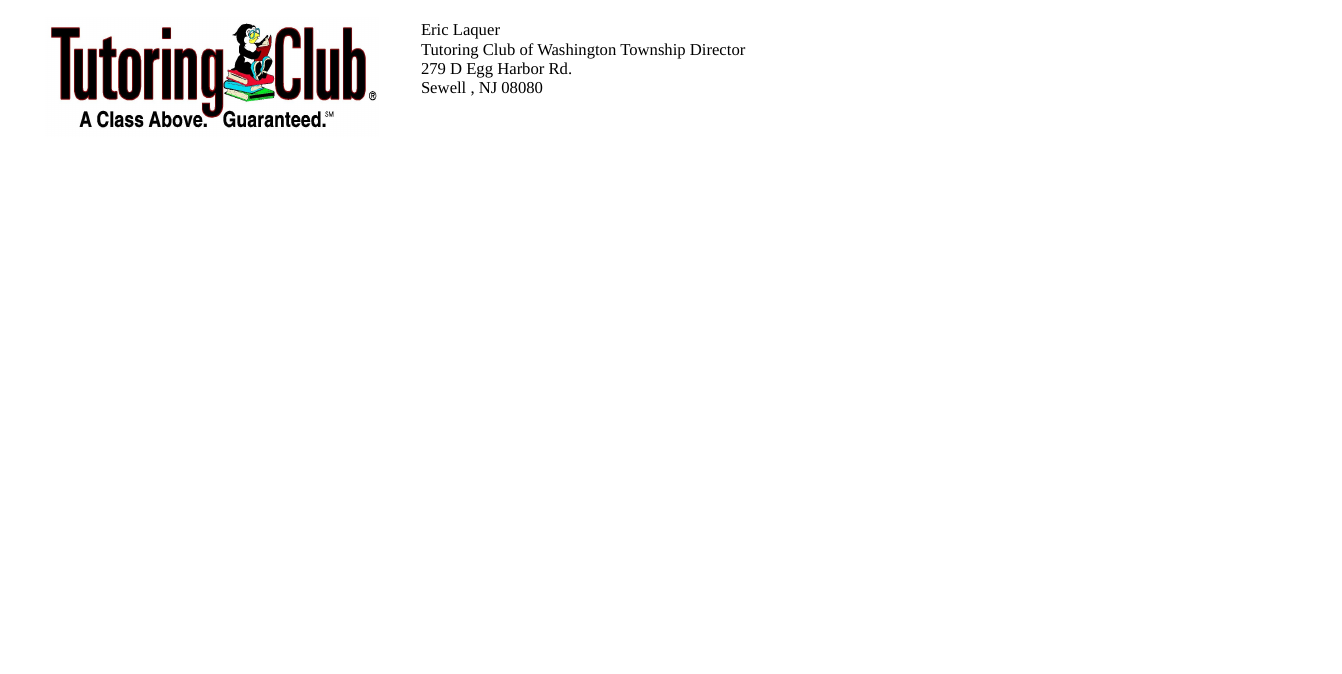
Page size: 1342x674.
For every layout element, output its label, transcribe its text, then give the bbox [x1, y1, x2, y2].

picture [44, 17, 379, 137]
text Eric Laquer Tutoring Club of Washington Township Director 279 D Egg Harbor Rd. Sewell , NJ 08080 [421, 20, 816, 97]
